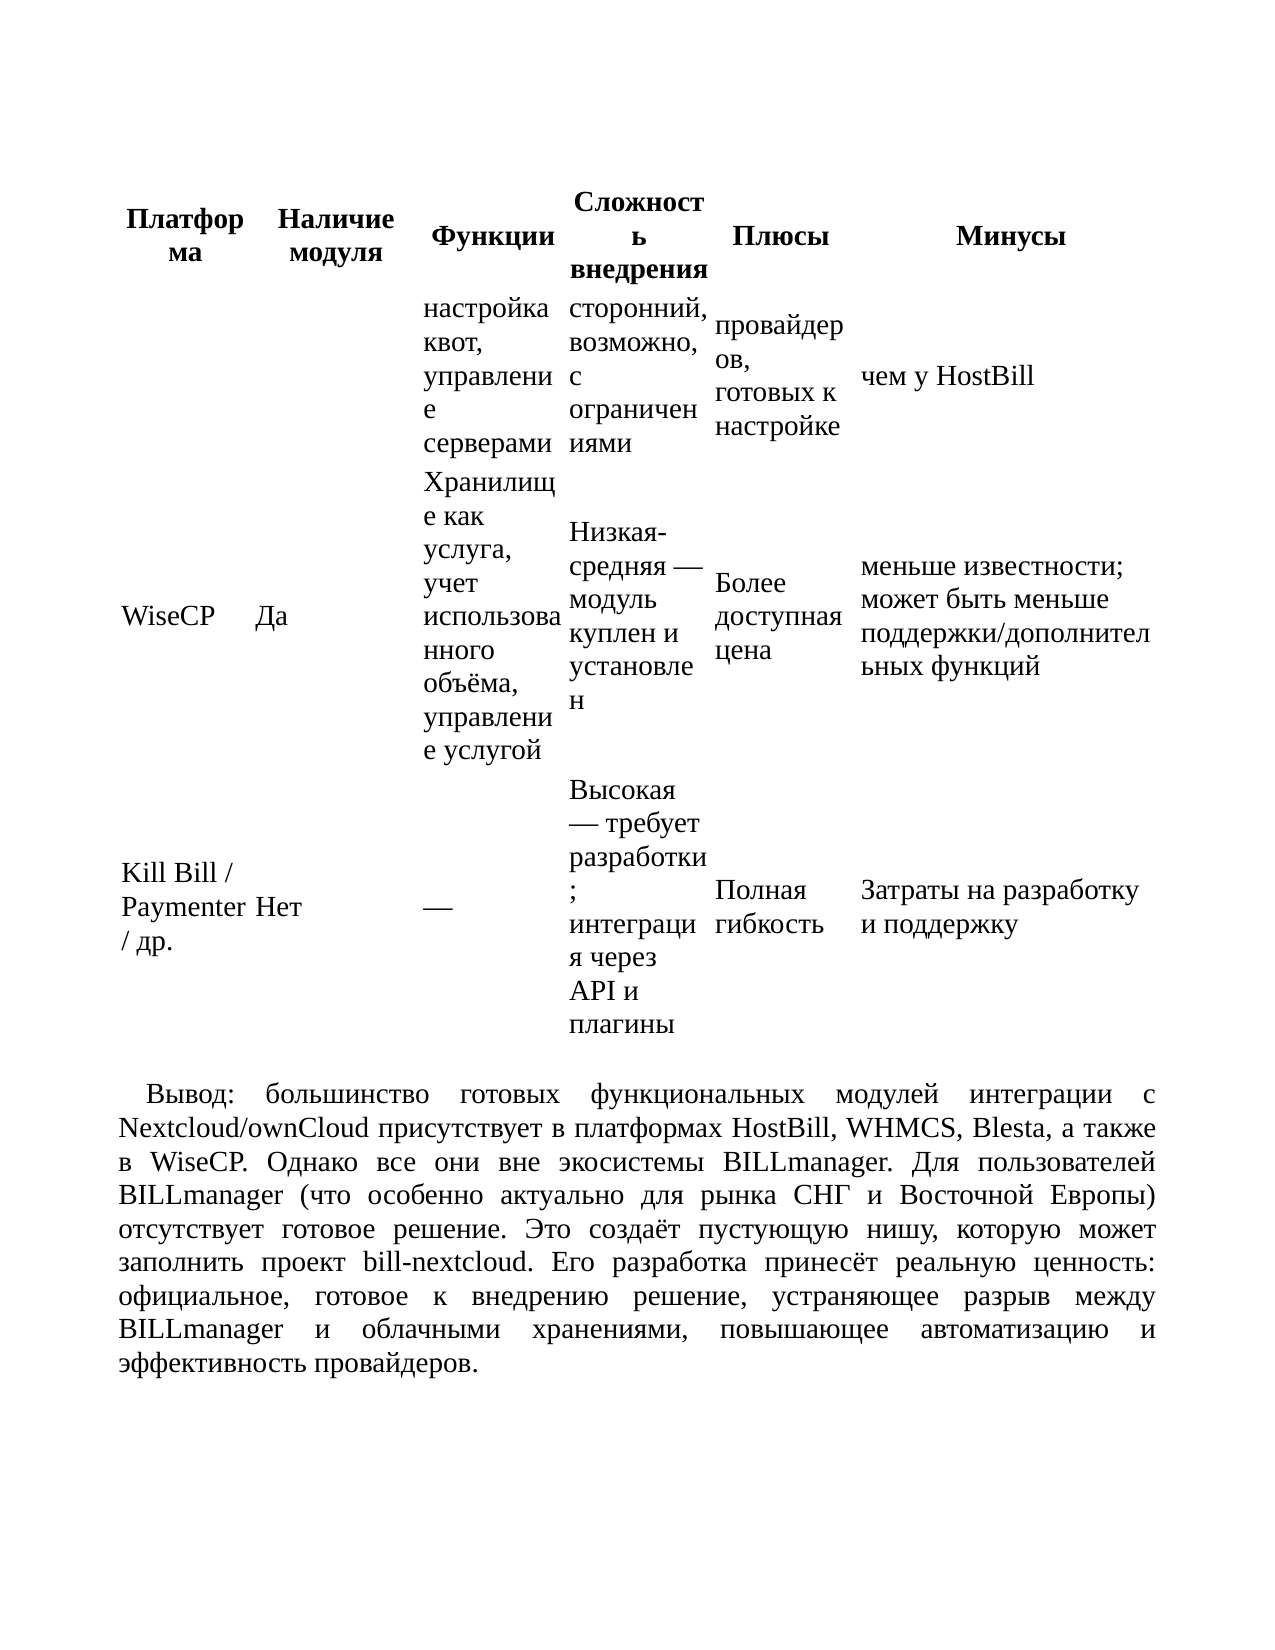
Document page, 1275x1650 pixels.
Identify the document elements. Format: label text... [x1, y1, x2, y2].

table_cell Kill Bill / Paymenter / др. [118, 769, 252, 1043]
table_cell WiseCP [118, 461, 252, 769]
table_header Минусы [858, 181, 1164, 288]
table_cell Нет [252, 769, 420, 1043]
table_header Сложность внедрения [566, 181, 712, 288]
table_header Плюсы [712, 181, 858, 288]
table_cell чем у HostBill [858, 288, 1164, 461]
table_cell меньше известности; может быть меньше поддержки/дополнительных функций [858, 461, 1164, 769]
table_cell Да [252, 461, 420, 769]
text Вывод: большинство готовых функциональных модулей интеграции с Nextcloud/ownCloud присутствует в платформах HostBill, WHMCS, Blesta, а также в WiseCP. Однако все они вне экосистемы BILLmanager. Для пользователей BILLmanager (что особенно актуально для рынка СНГ и Восточной Европы) отсутствует готовое решение. Это создаёт пустующую нишу, которую может заполнить проект bill-nextcloud. Его разработка принесёт реальную ценность: официальное, готовое к внедрению решение, устраняющее разрыв между BILLmanager и облачными хранениями, повышающее автоматизацию и эффективность провайдеров. [118, 1077, 1157, 1378]
table_cell Хранилище как услуга, учет использованного объёма, управление услугой [420, 461, 566, 769]
table_cell Затраты на разработку и поддержку [858, 769, 1164, 1043]
table_cell [118, 288, 252, 461]
table_cell Более доступная цена [712, 461, 858, 769]
table_header Функции [420, 181, 566, 288]
table_cell Высокая — требует разработки; интеграция через API и плагины [566, 769, 712, 1043]
table_cell сторонний, возможно, с ограничениями [566, 288, 712, 461]
table_cell — [420, 769, 566, 1043]
table_cell [252, 288, 420, 461]
table_cell Полная гибкость [712, 769, 858, 1043]
table_cell настройка квот, управление серверами [420, 288, 566, 461]
table_cell Низкая-средняя — модуль куплен и установлен [566, 461, 712, 769]
table_header Наличие модуля [252, 181, 420, 288]
table_header Платформа [118, 181, 252, 288]
table_cell провайдеров, готовых к настройке [712, 288, 858, 461]
